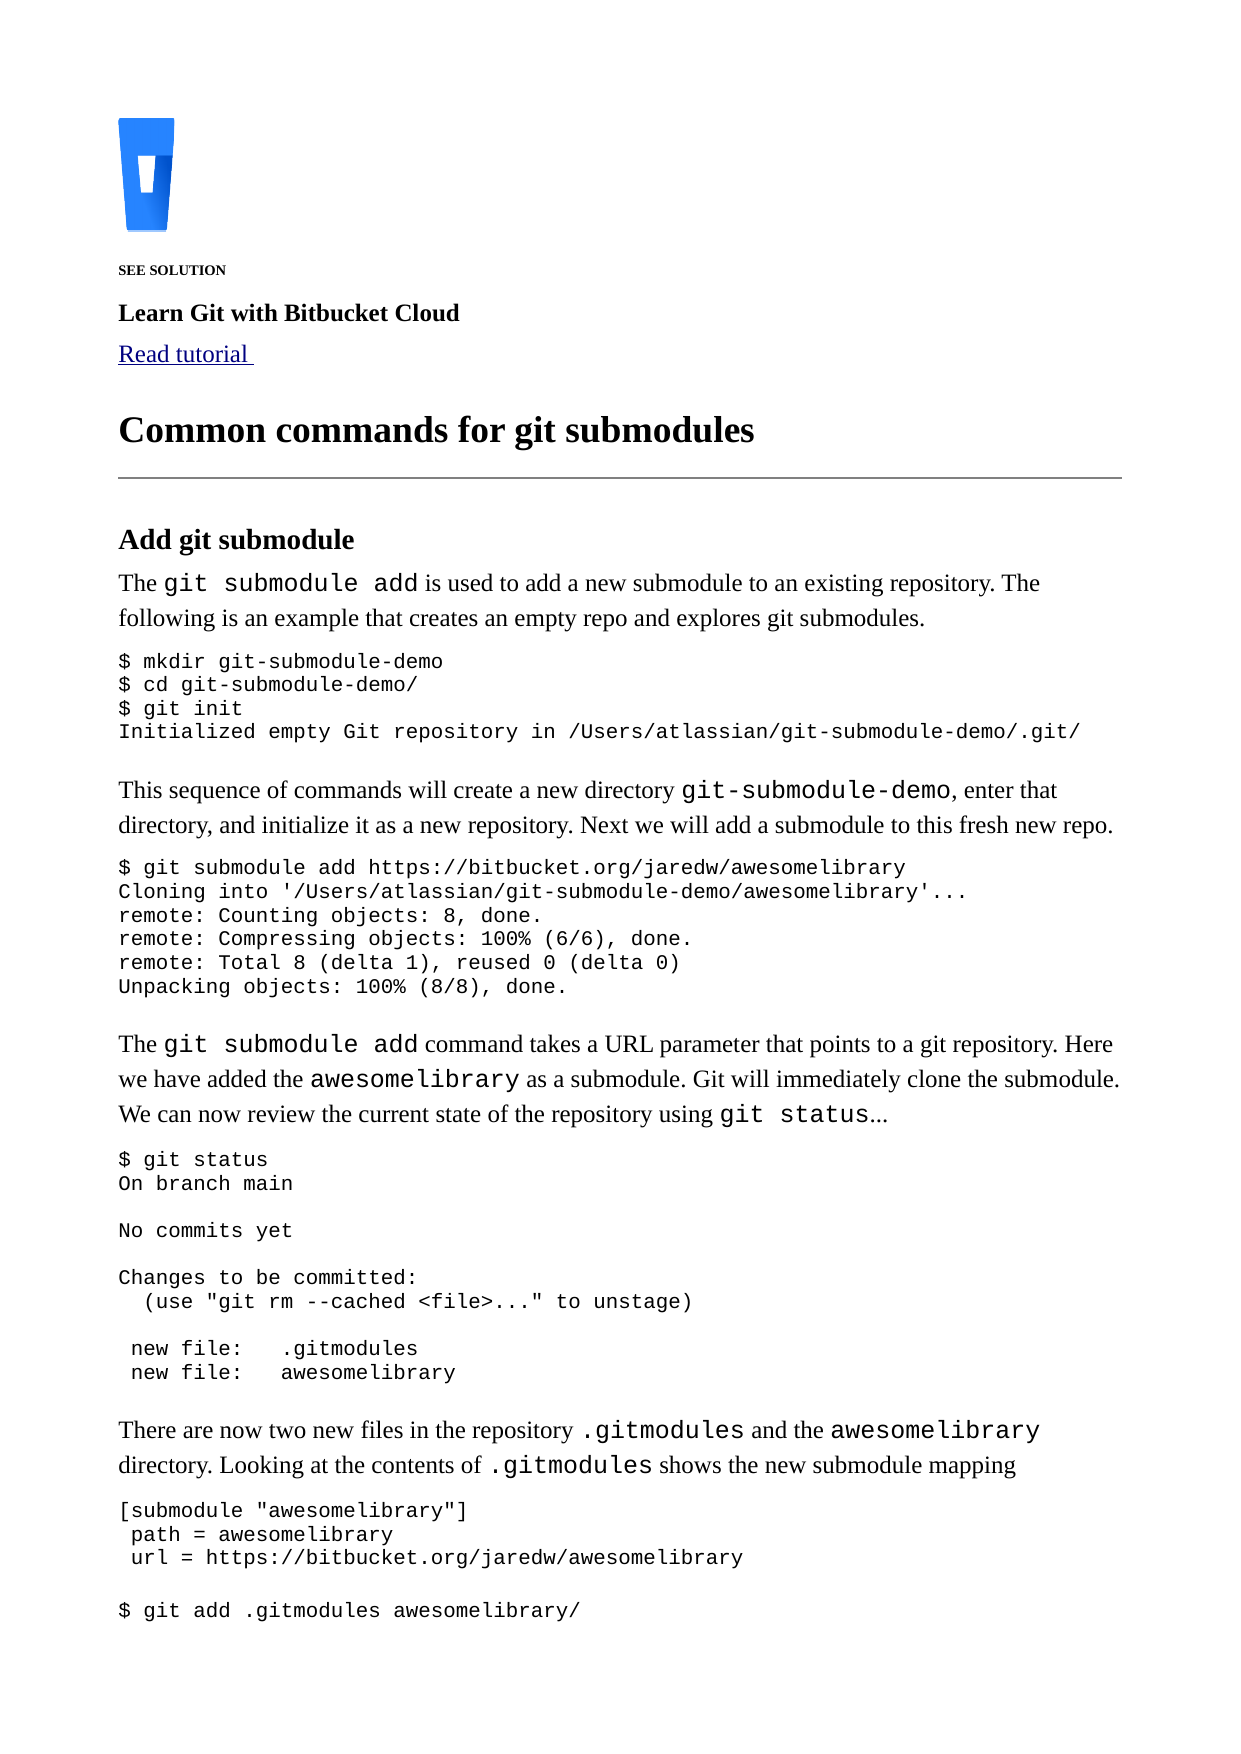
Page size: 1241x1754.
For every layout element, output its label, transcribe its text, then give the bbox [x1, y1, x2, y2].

text Read tutorial [118, 339, 1122, 368]
text Cloning into '/Users/atlassian/git-submodule-demo/awesomelibrary'... [118, 881, 1122, 905]
text The git submodule add is used to add a new submodule to an existing repository. The following is an example that creates an empty repo and explores git submodules. [118, 568, 1122, 632]
subtitle Add git submodule [118, 522, 1122, 555]
text This sequence of commands will create a new directory git-submodule-demo, enter that directory, and initialize it as a new repository. Next we will add a submodule to this fresh new repo. [118, 775, 1122, 838]
text $ git submodule add https://bitbucket.org/jaredw/awesomelibrary [118, 857, 1122, 881]
text path = awesomelibrary [118, 1524, 1122, 1547]
text $ git add .gitmodules awesomelibrary/ [118, 1600, 1122, 1624]
text remote: Counting objects: 8, done. [118, 905, 1122, 928]
text remote: Compressing objects: 100% (6/6), done. [118, 928, 1122, 952]
text $ git status [118, 1149, 1122, 1173]
picture [118, 118, 175, 232]
text $ git init [118, 698, 1122, 722]
subtitle SEE SOLUTION [118, 262, 1122, 279]
text remote: Total 8 (delta 1), reused 0 (delta 0) [118, 952, 1122, 976]
text Initialized empty Git repository in /Users/atlassian/git-submodule-demo/.git/ [118, 722, 1122, 745]
text $ cd git-submodule-demo/ [118, 674, 1122, 698]
text $ mkdir git-submodule-demo [118, 651, 1122, 674]
text The git submodule add command takes a URL parameter that points to a git repository. Here we have added the awesomelibrary as a submodule. Git will immediately clone the submodule. We can now review the current state of the repository using git status... [118, 1029, 1122, 1130]
text Unpacking objects: 100% (8/8), done. [118, 976, 1122, 999]
subtitle Common commands for git submodules [118, 407, 1122, 451]
text [submodule "awesomelibrary"] [118, 1500, 1122, 1524]
text No commits yet [118, 1220, 1122, 1243]
text There are now two new files in the repository .gitmodules and the awesomelibrary directory. Looking at the contents of .gitmodules shows the new submodule mapping [118, 1415, 1122, 1481]
text url = https://bitbucket.org/jaredw/awesomelibrary [118, 1547, 1122, 1571]
text (use "git rm --cached <file>..." to unstage) [118, 1291, 1122, 1314]
text new file: awesomelibrary [118, 1362, 1122, 1385]
text Changes to be committed: [118, 1267, 1122, 1291]
text On branch main [118, 1173, 1122, 1196]
subtitle Learn Git with Bitbucket Cloud [118, 298, 1122, 326]
text new file: .gitmodules [118, 1338, 1122, 1362]
